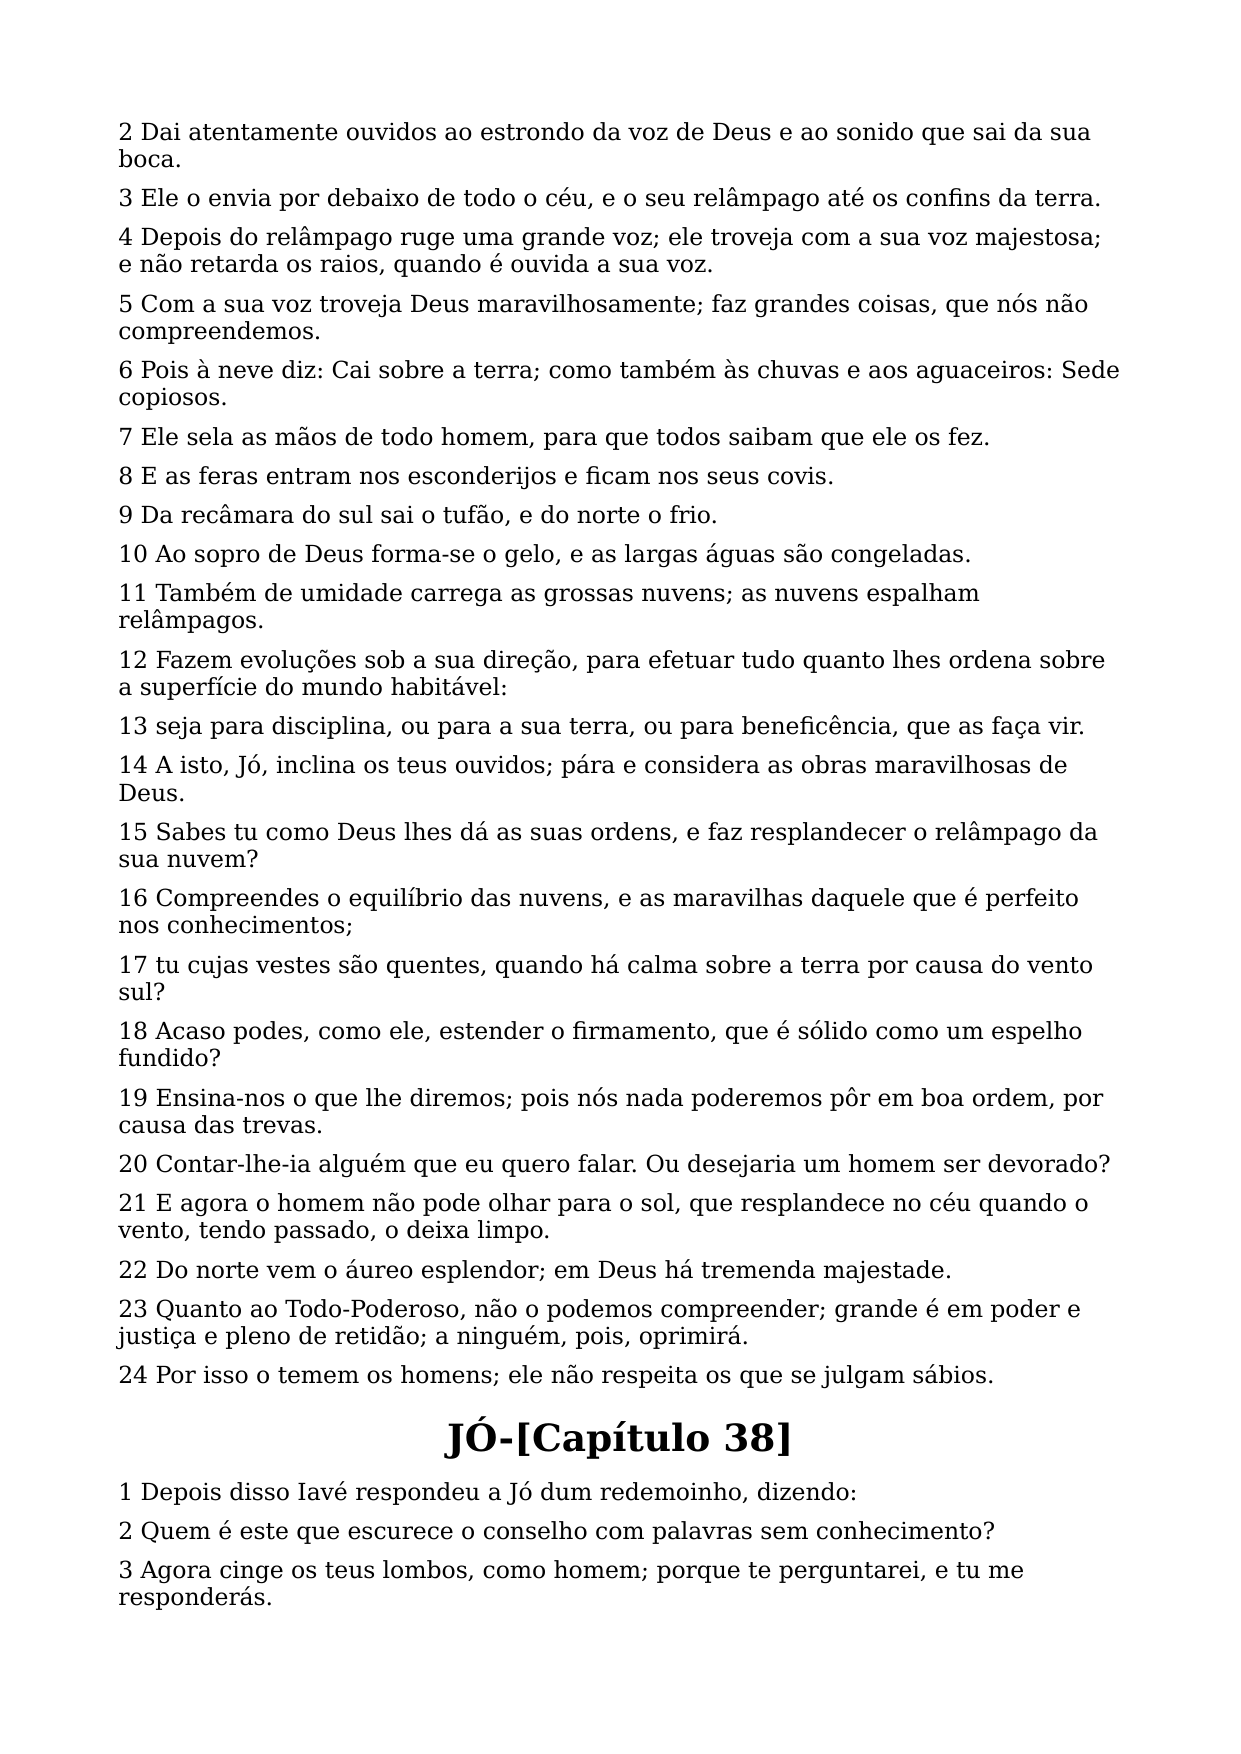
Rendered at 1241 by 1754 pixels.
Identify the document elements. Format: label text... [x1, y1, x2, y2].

text 10 Ao sopro de Deus forma-se o gelo, e as largas águas são congeladas. [118, 541, 1122, 568]
text 3 Agora cinge os teus lombos, como homem; porque te perguntarei, e tu me responderás. [118, 1557, 1122, 1611]
text 7 Ele sela as mãos de todo homem, para que todos saibam que ele os fez. [118, 423, 1122, 450]
text 5 Com a sua voz troveja Deus maravilhosamente; faz grandes coisas, que nós não compreendemos. [118, 290, 1122, 345]
text 16 Compreendes o equilíbrio das nuvens, e as maravilhas daquele que é perfeito nos conhecimentos; [118, 885, 1122, 939]
text 2 Quem é este que escurece o conselho com palavras sem conhecimento? [118, 1518, 1122, 1545]
text 9 Da recâmara do sul sai o tufão, e do norte o frio. [118, 501, 1122, 529]
text 3 Ele o envia por debaixo de todo o céu, e o seu relâmpago até os confins da terra. [118, 184, 1122, 212]
text 14 A isto, Jó, inclina os teus ouvidos; pára e considera as obras maravilhosas de Deus. [118, 752, 1122, 806]
text 19 Ensina-nos o que lhe diremos; pois nós nada poderemos pôr em boa ordem, por causa das trevas. [118, 1084, 1122, 1139]
text 24 Por isso o temem os homens; ele não respeita os que se julgam sábios. [118, 1362, 1122, 1389]
text 21 E agora o homem não pode olhar para o sol, que resplandece no céu quando o vento, tendo passado, o deixa limpo. [118, 1190, 1122, 1244]
text 1 Depois disso Iavé respondeu a Jó dum redemoinho, dizendo: [118, 1478, 1122, 1506]
text 12 Fazem evoluções sob a sua direção, para efetuar tudo quanto lhes ordena sobre a superfície do mundo habitável: [118, 646, 1122, 701]
text 11 Também de umidade carrega as grossas nuvens; as nuvens espalham relâmpagos. [118, 580, 1122, 634]
text 8 E as feras entram nos esconderijos e ficam nos seus covis. [118, 462, 1122, 489]
text 23 Quanto ao Todo-Poderoso, não o podemos compreender; grande é em poder e justiça e pleno de retidão; a ninguém, pois, oprimirá. [118, 1295, 1122, 1350]
text 20 Contar-lhe-ia alguém que eu quero falar. Ou desejaria um homem ser devorado? [118, 1151, 1122, 1178]
text 6 Pois à neve diz: Cai sobre a terra; como também às chuvas e aos aguaceiros: Sede copiosos. [118, 357, 1122, 411]
subtitle JÓ-[Capítulo 38] [118, 1416, 1122, 1460]
text 18 Acaso podes, como ele, estender o firmamento, que é sólido como um espelho fundido? [118, 1018, 1122, 1072]
text 2 Dai atentamente ouvidos ao estrondo da voz de Deus e ao sonido que sai da sua boca. [118, 118, 1122, 173]
text 13 seja para disciplina, ou para a sua terra, ou para beneficência, que as faça vir. [118, 713, 1122, 740]
text 15 Sabes tu como Deus lhes dá as suas ordens, e faz resplandecer o relâmpago da sua nuvem? [118, 818, 1122, 873]
text 4 Depois do relâmpago ruge uma grande voz; ele troveja com a sua voz majestosa; e não retarda os raios, quando é ouvida a sua voz. [118, 224, 1122, 278]
text 22 Do norte vem o áureo esplendor; em Deus há tremenda majestade. [118, 1256, 1122, 1283]
text 17 tu cujas vestes são quentes, quando há calma sobre a terra por causa do vento sul? [118, 951, 1122, 1006]
